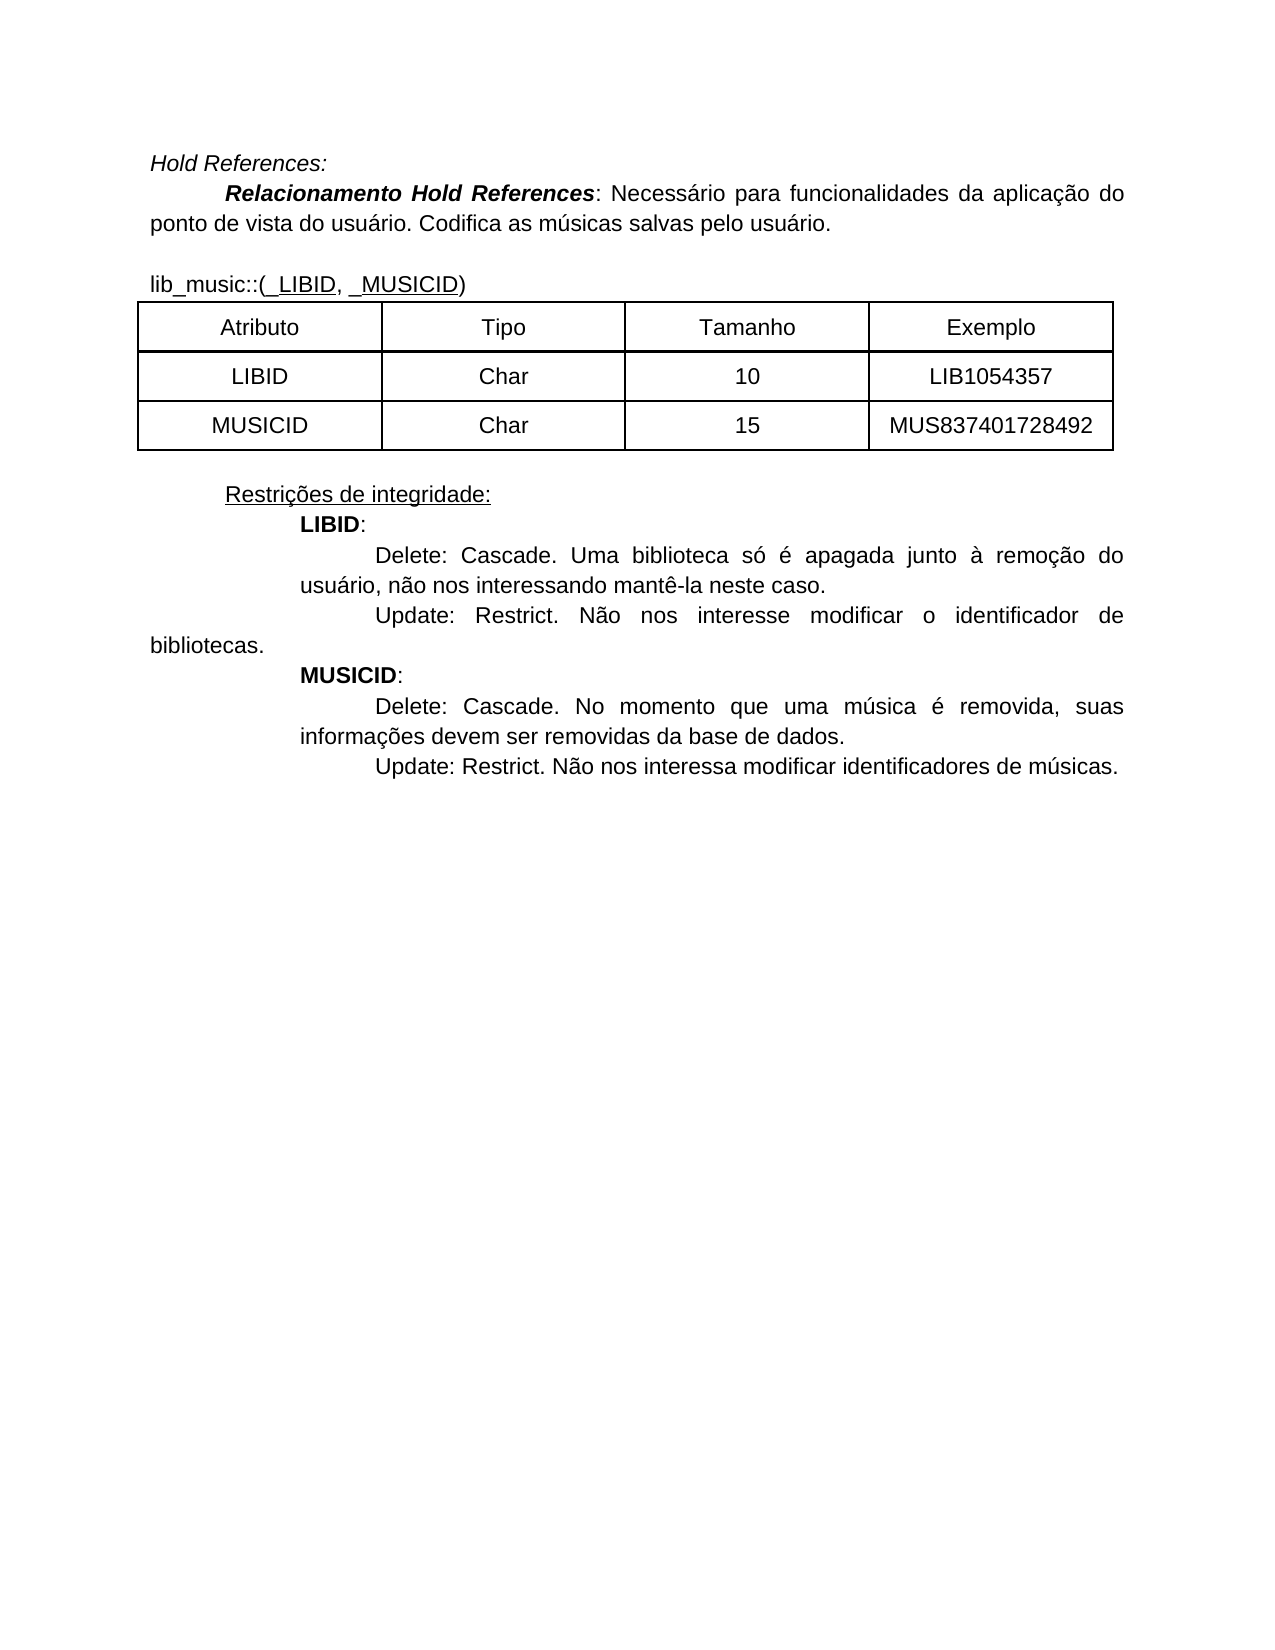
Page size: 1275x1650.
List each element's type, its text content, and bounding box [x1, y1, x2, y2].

table_cell LIBID [139, 353, 381, 399]
table_cell MUSICID [139, 402, 381, 449]
text Update: Restrict. Não nos interesse modificar o identificador de bibliotecas. [150, 602, 1125, 658]
table_header Tipo [383, 303, 624, 350]
text Delete: Cascade. Uma biblioteca só é apagada junto à remoção do usuário, não nos interessando mantê-la neste caso. [300, 542, 1125, 598]
table_cell 10 [626, 353, 868, 399]
table_cell MUS837401728492 [870, 402, 1112, 449]
table_cell LIB1054357 [870, 353, 1112, 399]
text Update: Restrict. Não nos interessa modificar identificadores de músicas. [150, 753, 1125, 779]
text MUSICID: [150, 662, 1125, 689]
text Hold References: [150, 150, 1125, 176]
table_cell Char [383, 353, 624, 399]
table_cell 15 [626, 402, 868, 449]
text Restrições de integridade: [150, 481, 1125, 507]
table_header Exemplo [870, 303, 1112, 350]
text Relacionamento Hold References: Necessário para funcionalidades da aplicação do ponto de vista do usuário. Codifica as músicas salvas pelo usuário. [150, 180, 1125, 237]
table_header Tamanho [626, 303, 868, 350]
text Delete: Cascade. No momento que uma música é removida, suas informações devem ser removidas da base de dados. [300, 693, 1125, 749]
table_header Atributo [139, 303, 381, 350]
table_cell Char [383, 402, 624, 449]
text lib_music::(_LIBID, _MUSICID) [150, 271, 1125, 297]
text LIBID: [150, 511, 1125, 538]
